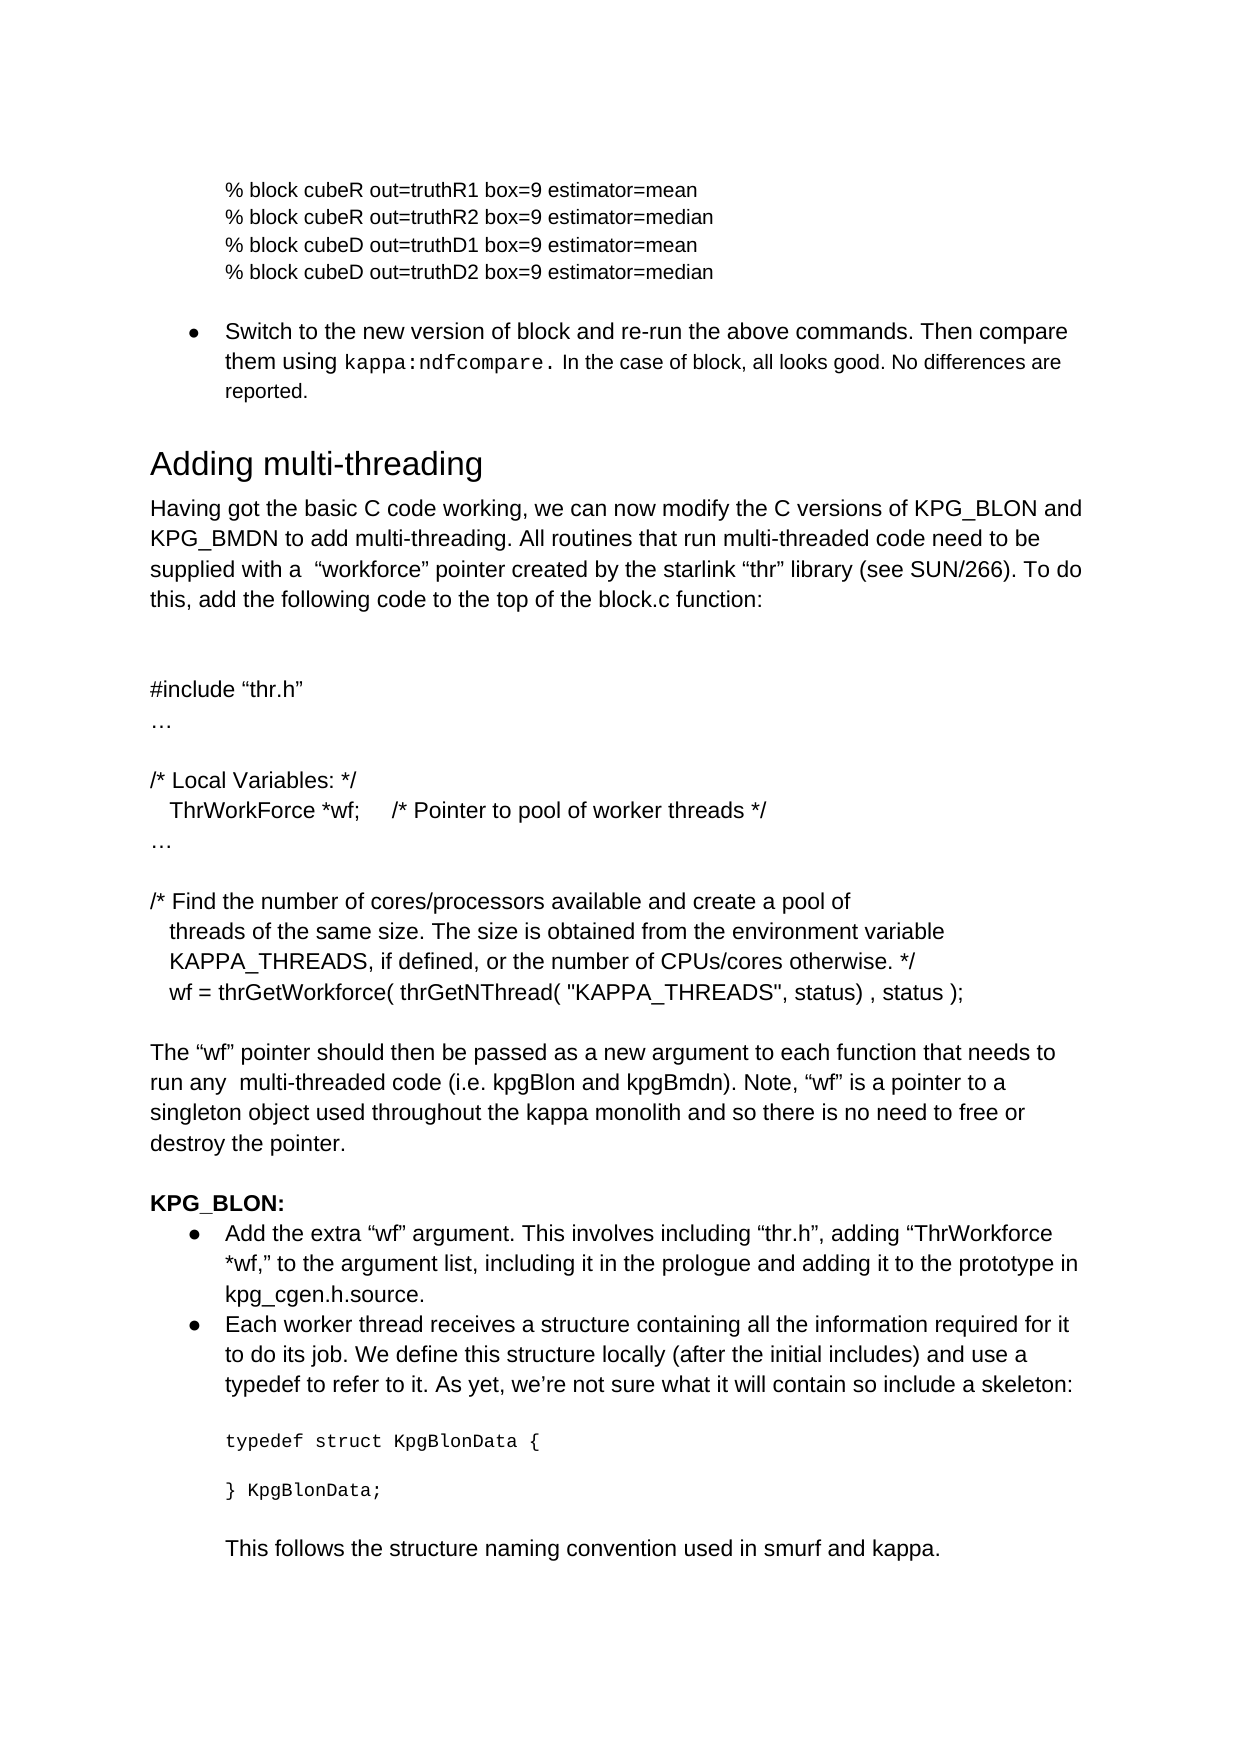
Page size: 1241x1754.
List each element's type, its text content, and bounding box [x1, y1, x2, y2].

list Switch to the new version of block and re-run the above commands. Then compare them using kappa:ndfcompare. In the case of block, all looks good. No differences are reported. [187, 318, 1090, 403]
text KPG_BLON: [150, 1190, 1090, 1216]
text #include “thr.h” [150, 676, 1090, 703]
text % block cubeR out=truthR1 box=9 estimator=mean [225, 177, 1090, 201]
text wf = thrGetWorkforce( thrGetNThread( "KAPPA_THREADS", status) , status ); [150, 978, 1090, 1005]
text KAPPA_THREADS, if defined, or the number of CPUs/cores otherwise. */ [150, 948, 1090, 974]
text /* Local Variables: */ [150, 767, 1090, 793]
text The “wf” pointer should then be passed as a new argument to each function that needs to run any multi-threaded code (i.e. kpgBlon and kpgBmdn). Note, “wf” is a pointer to a singleton object used throughout the kappa monolith and so there is no need to free or destroy the pointer. [150, 1039, 1090, 1156]
text threads of the same size. The size is obtained from the environment variable [150, 918, 1090, 944]
text Having got the basic C code working, we can now modify the C versions of KPG_BLON and KPG_BMDN to add multi-threading. All routines that run multi-threaded code need to be supplied with a “workforce” pointer created by the starlink “thr” library (see SUN/266). To do this, add the following code to the top of the block.c function: [150, 495, 1090, 612]
text } KpgBlonData; [225, 1480, 1090, 1502]
text typedef struct KpgBlonData { [225, 1432, 1090, 1453]
text … [150, 707, 1090, 733]
subtitle Adding multi-threading [150, 444, 1090, 483]
text % block cubeR out=truthR2 box=9 estimator=median [225, 205, 1090, 229]
list Add the extra “wf” argument. This involves including “thr.h”, adding “ThrWorkforce *wf,” to the argument list, including it in the prologue and adding it to the prototype in kpg_cgen.h.source. [187, 1220, 1090, 1307]
text … [150, 827, 1090, 854]
text % block cubeD out=truthD2 box=9 estimator=median [225, 260, 1090, 284]
text This follows the structure naming convention used in smurf and kappa. [225, 1535, 1090, 1561]
text % block cubeD out=truthD1 box=9 estimator=mean [225, 232, 1090, 256]
text ThrWorkForce *wf; /* Pointer to pool of worker threads */ [150, 797, 1090, 823]
list Each worker thread receives a structure containing all the information required for it to do its job. We define this structure locally (after the initial includes) and use a typedef to refer to it. As yet, we’re not sure what it will contain so include a skeleton: [187, 1311, 1090, 1397]
text /* Find the number of cores/processors available and create a pool of [150, 888, 1090, 914]
